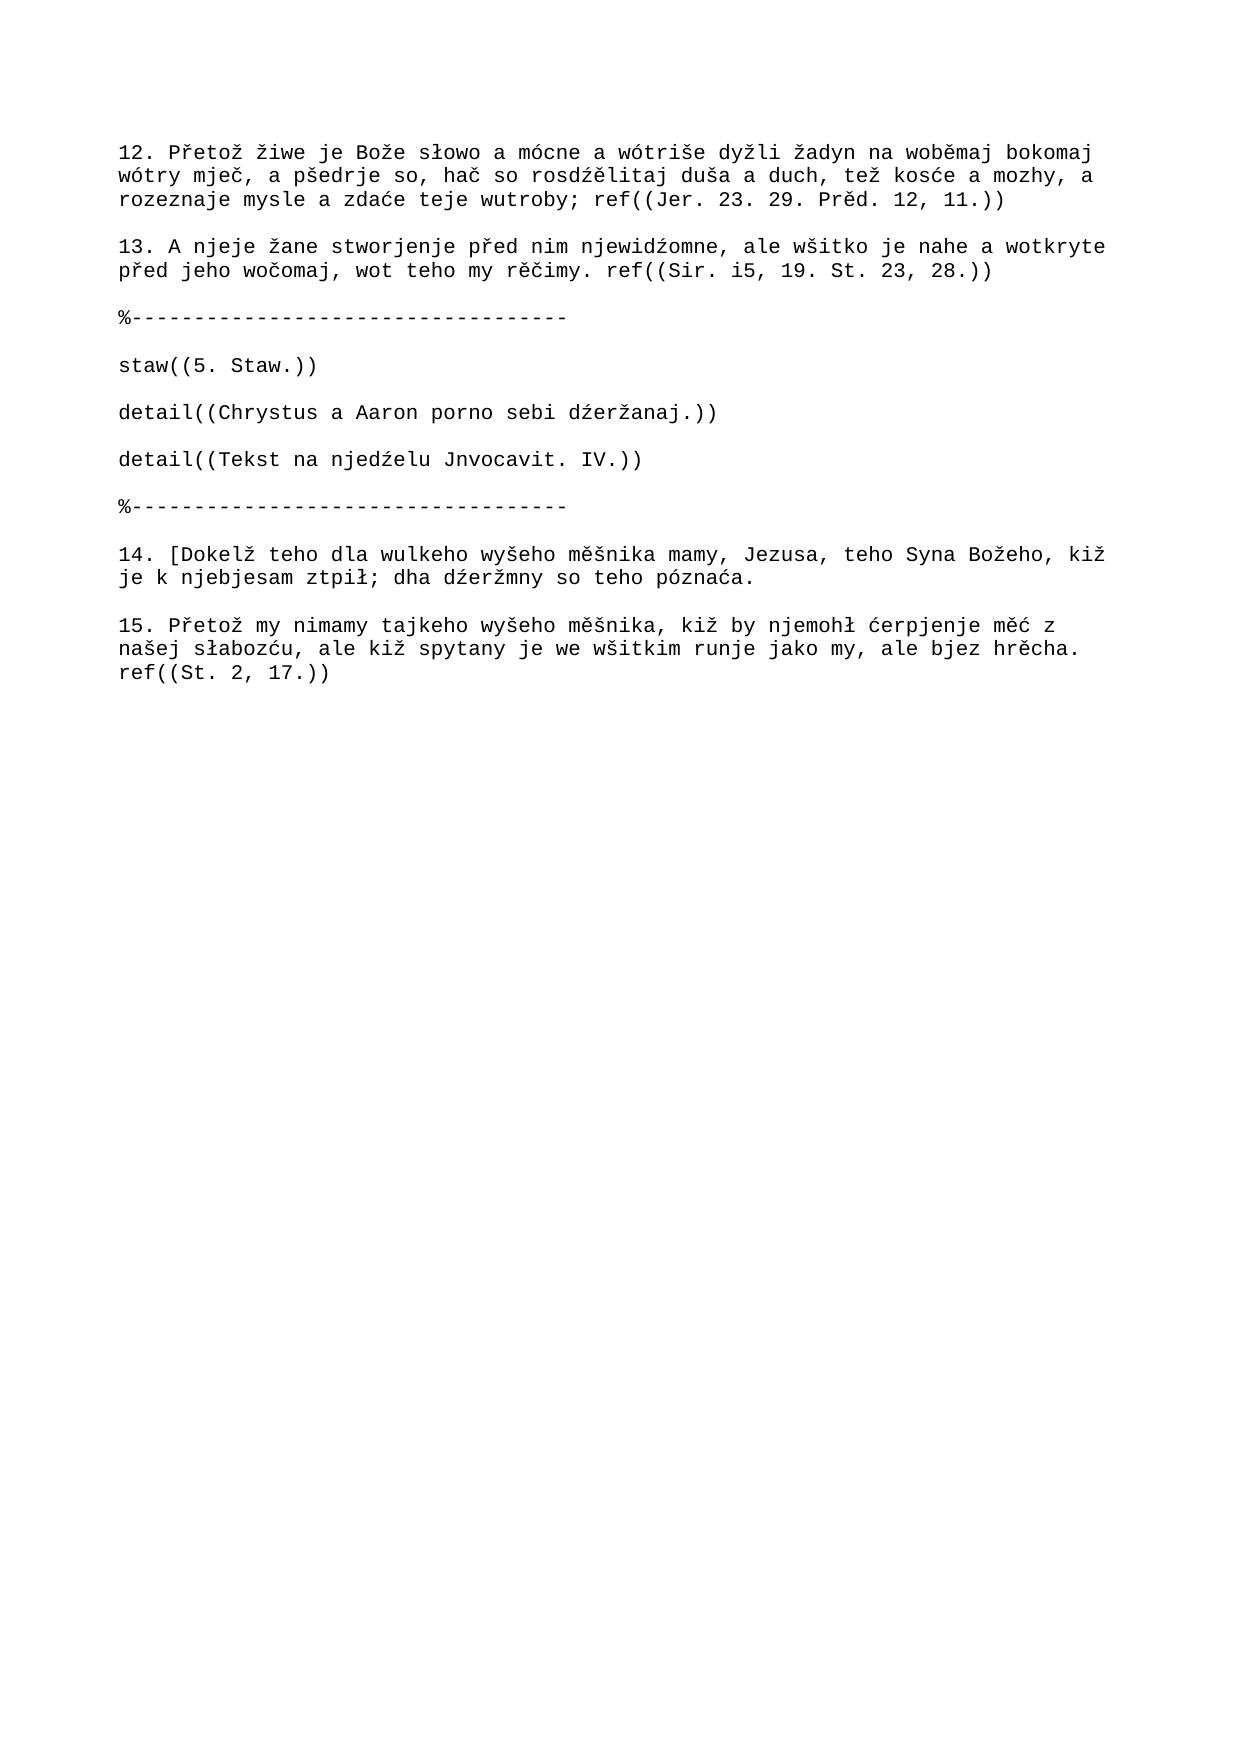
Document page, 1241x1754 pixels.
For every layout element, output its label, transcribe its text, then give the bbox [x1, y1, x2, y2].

text 14. [Dokelž teho dla wulkeho wyšeho měšnika mamy, Jezusa, teho Syna Božeho, kiž je k njebjesam ztpił; dha dźeržmny so teho póznaća. [118, 544, 1122, 591]
text %----------------------------------- [118, 496, 1122, 520]
text staw((5. Staw.)) [118, 354, 1122, 378]
text %----------------------------------- [118, 307, 1122, 331]
text detail((Tekst na njedźelu Jnvocavit. IV.)) [118, 449, 1122, 473]
text 13. A njeje žane stworjenje před nim njewidźomne, ale wšitko je nahe a wotkryte před jeho wočomaj, wot teho my rěčimy. ref((Sir. i5, 19. St. 23, 28.)) [118, 236, 1122, 284]
text 12. Přetož žiwe je Bože słowo a mócne a wótriše dyžli žadyn na woběmaj bokomaj wótry mječ, a pšedrje so, hač so rosdźělitaj duša a duch, tež kosće a mozhy, a rozeznaje mysle a zdaće teje wutroby; ref((Jer. 23. 29. Prěd. 12, 11.)) [118, 142, 1122, 213]
text 15. Přetož my nimamy tajkeho wyšeho měšnika, kiž by njemohł ćerpjenje měć z našej słabozću, ale kiž spytany je we wšitkim runje jako my, ale bjez hrěcha. ref((St. 2, 17.)) [118, 615, 1122, 686]
text detail((Chrystus a Aaron porno sebi dźeržanaj.)) [118, 402, 1122, 426]
